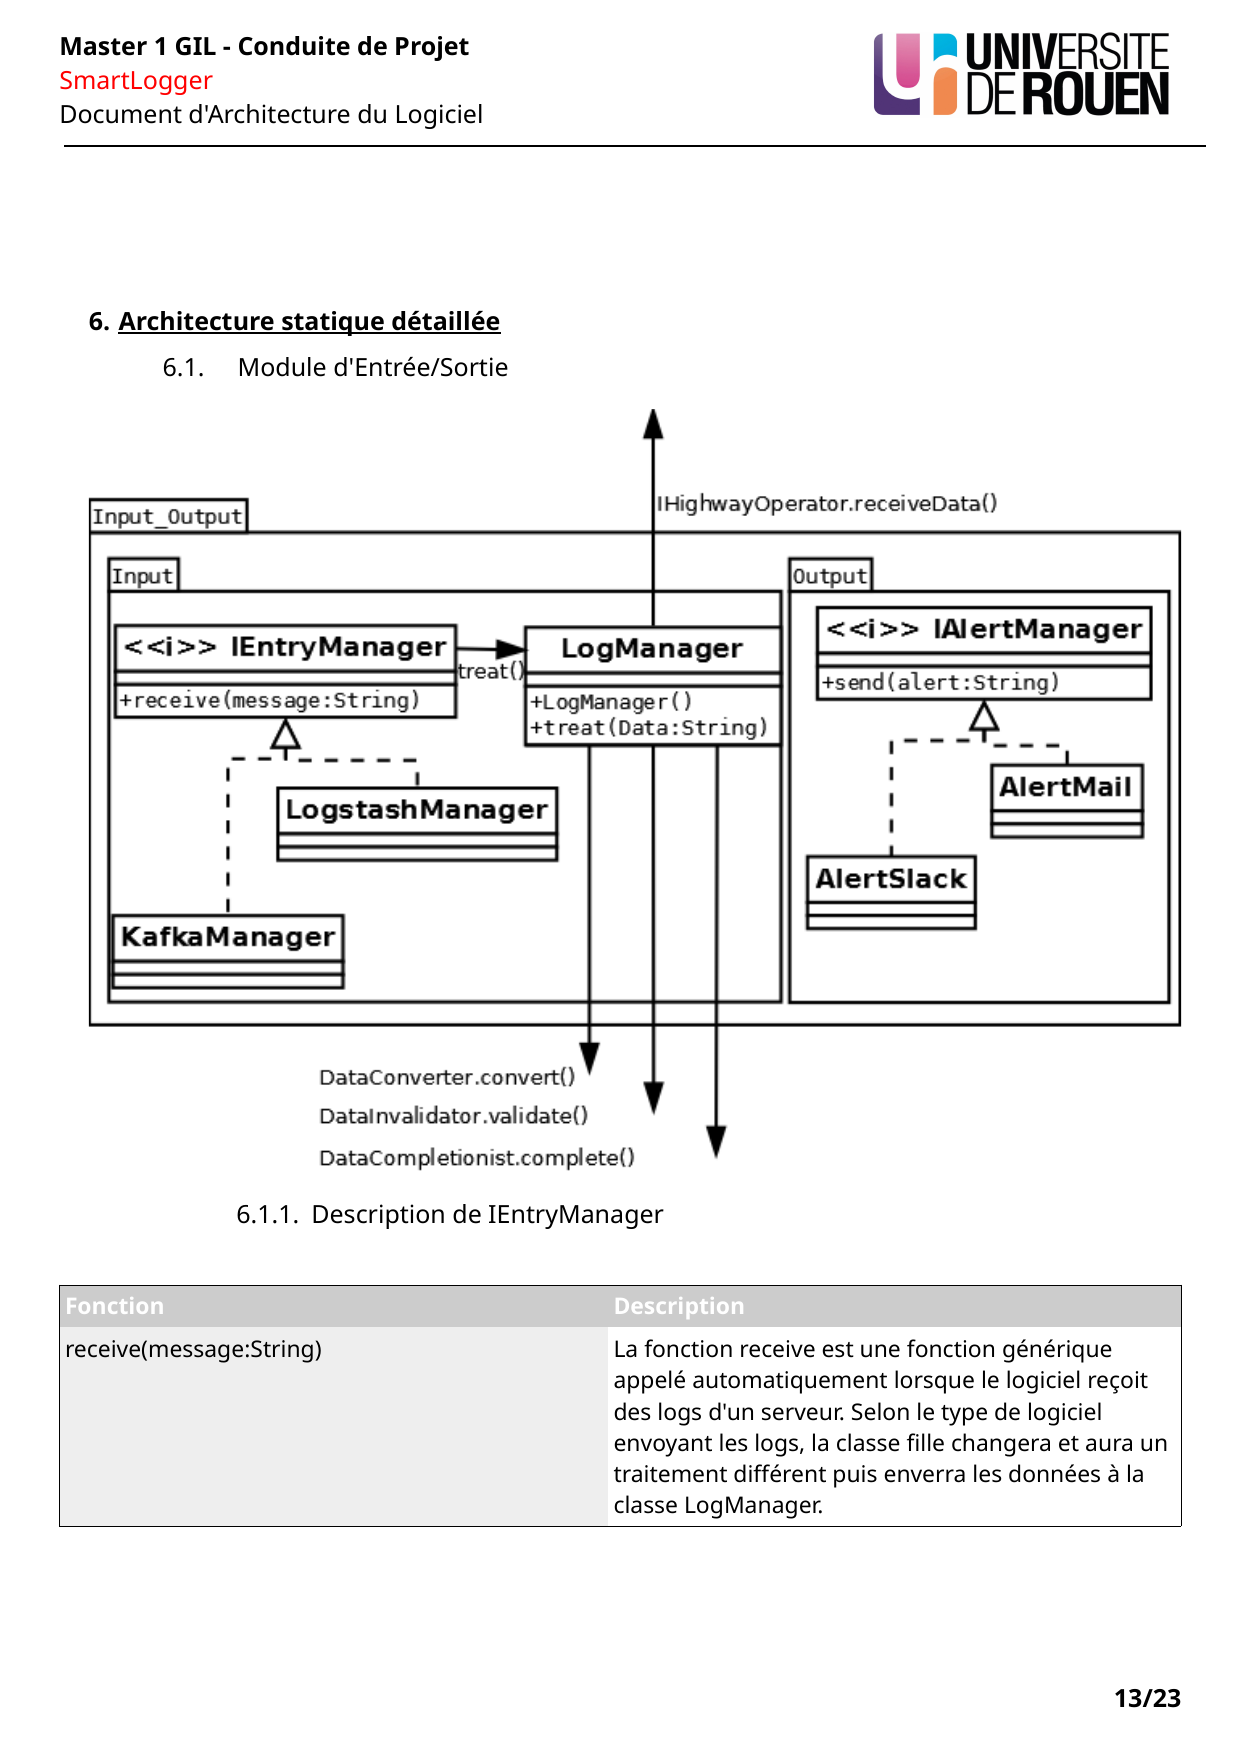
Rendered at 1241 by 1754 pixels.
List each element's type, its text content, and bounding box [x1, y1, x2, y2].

picture [872, 32, 1170, 118]
table_header Fonction [60, 1286, 608, 1327]
subtitle Description de IEntryManager [236, 1197, 1181, 1231]
table_header Description [608, 1286, 1181, 1327]
subtitle Architecture statique détaillée [89, 303, 1181, 337]
subtitle Module d'Entrée/Sortie [162, 350, 1181, 384]
table_cell receive(message:String) [60, 1327, 608, 1526]
table_cell La fonction receive est une fonction générique appelé automatiquement lorsque le logiciel reçoit des logs d'un serveur. Selon le type de logiciel envoyant les logs, la classe fille changera et aura un traitement différent puis enverra les données à la classe LogManager. [608, 1327, 1181, 1526]
picture [88, 409, 1182, 1172]
